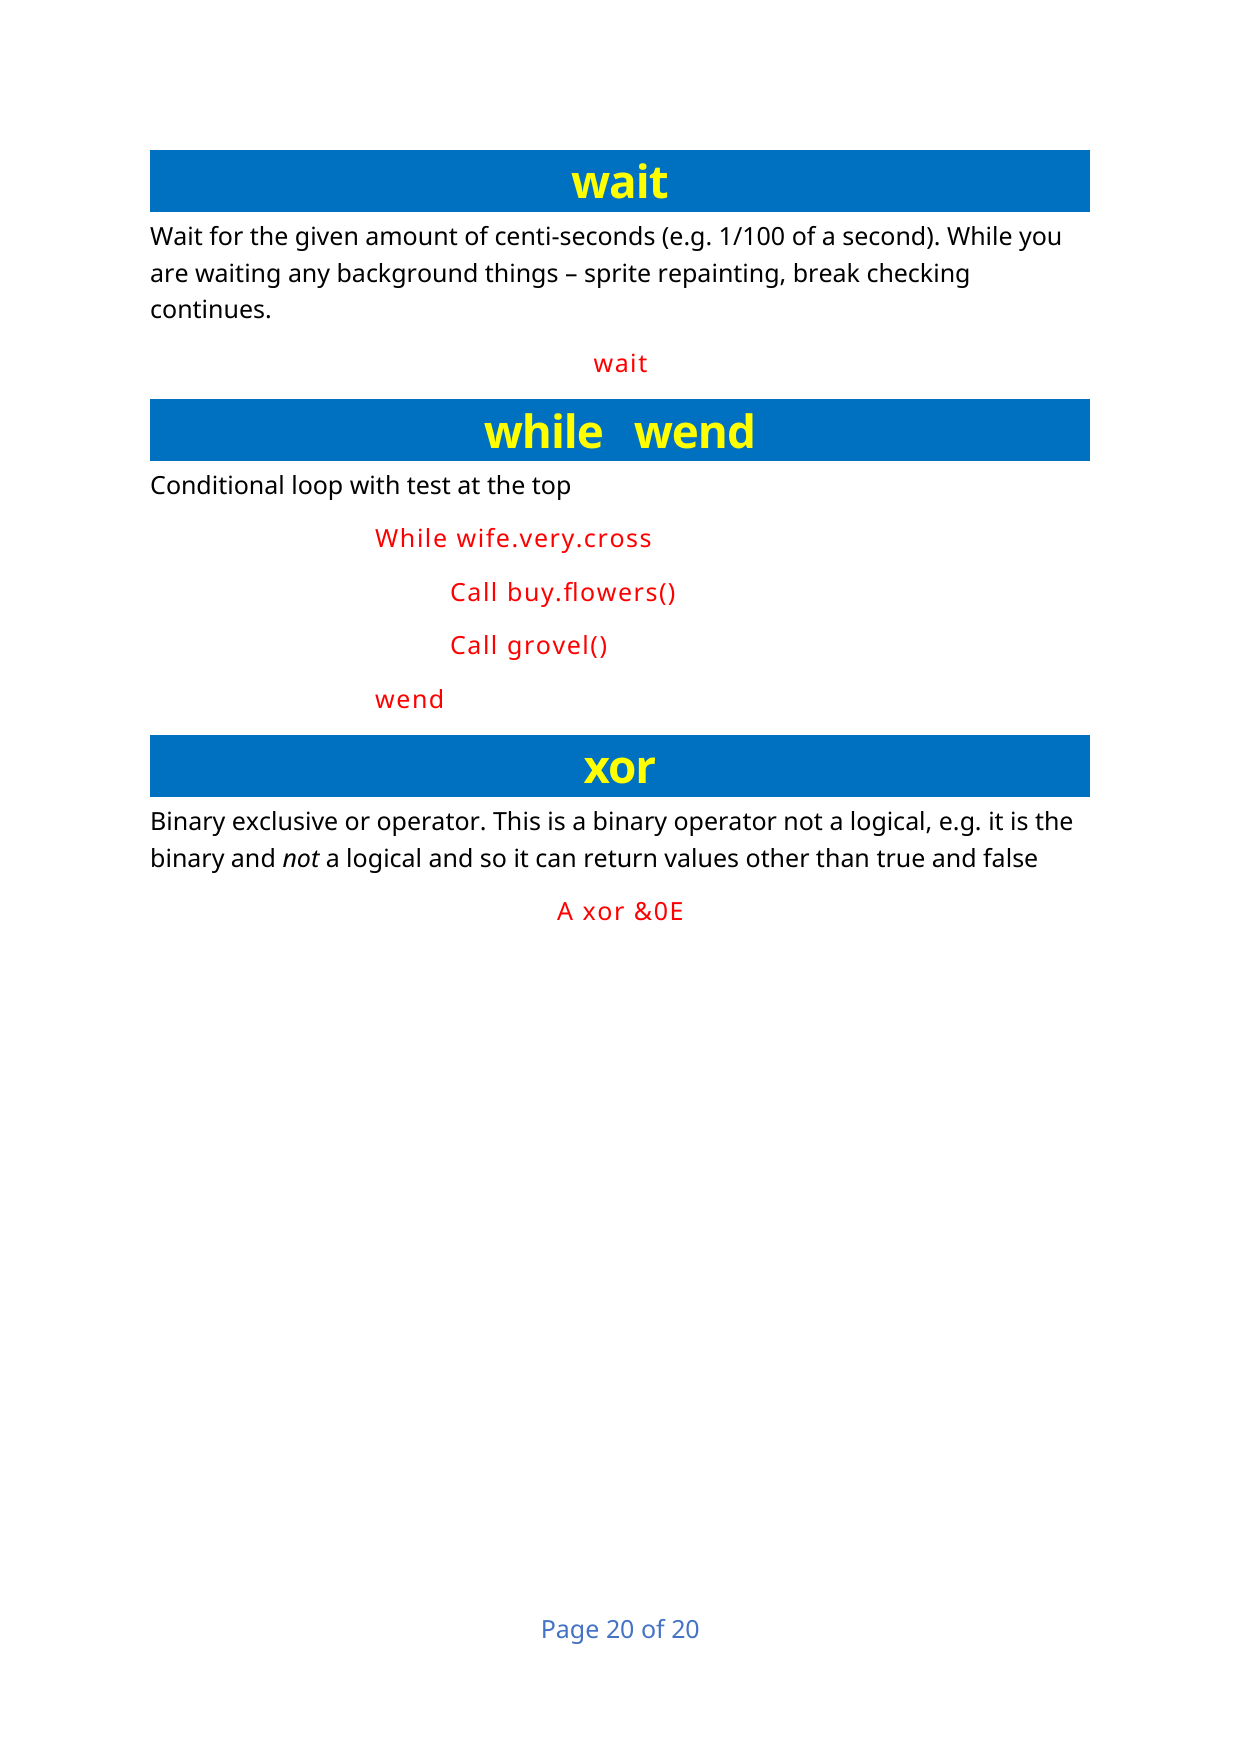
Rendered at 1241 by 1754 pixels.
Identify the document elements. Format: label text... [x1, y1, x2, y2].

subtitle A xor &0E [150, 894, 1090, 928]
text Binary exclusive or operator. This is a binary operator not a logical, e.g. it is the binary and not a logical and so it can return values other than true and false [150, 803, 1090, 874]
title xor [150, 735, 1090, 797]
title wait [150, 150, 1090, 212]
subtitle wait [150, 346, 1090, 380]
subtitle Call buy.flowers() [450, 574, 1090, 609]
text Wait for the given amount of centi-seconds (e.g. 1/100 of a second). While you are waiting any background things – sprite repainting, break checking continues. [150, 219, 1090, 326]
text Conditional loop with test at the top [150, 468, 1090, 502]
subtitle Call grovel() [450, 628, 1090, 662]
subtitle wend [375, 681, 1090, 716]
subtitle While wife.very.cross [375, 521, 1090, 555]
title while wend [150, 399, 1090, 461]
